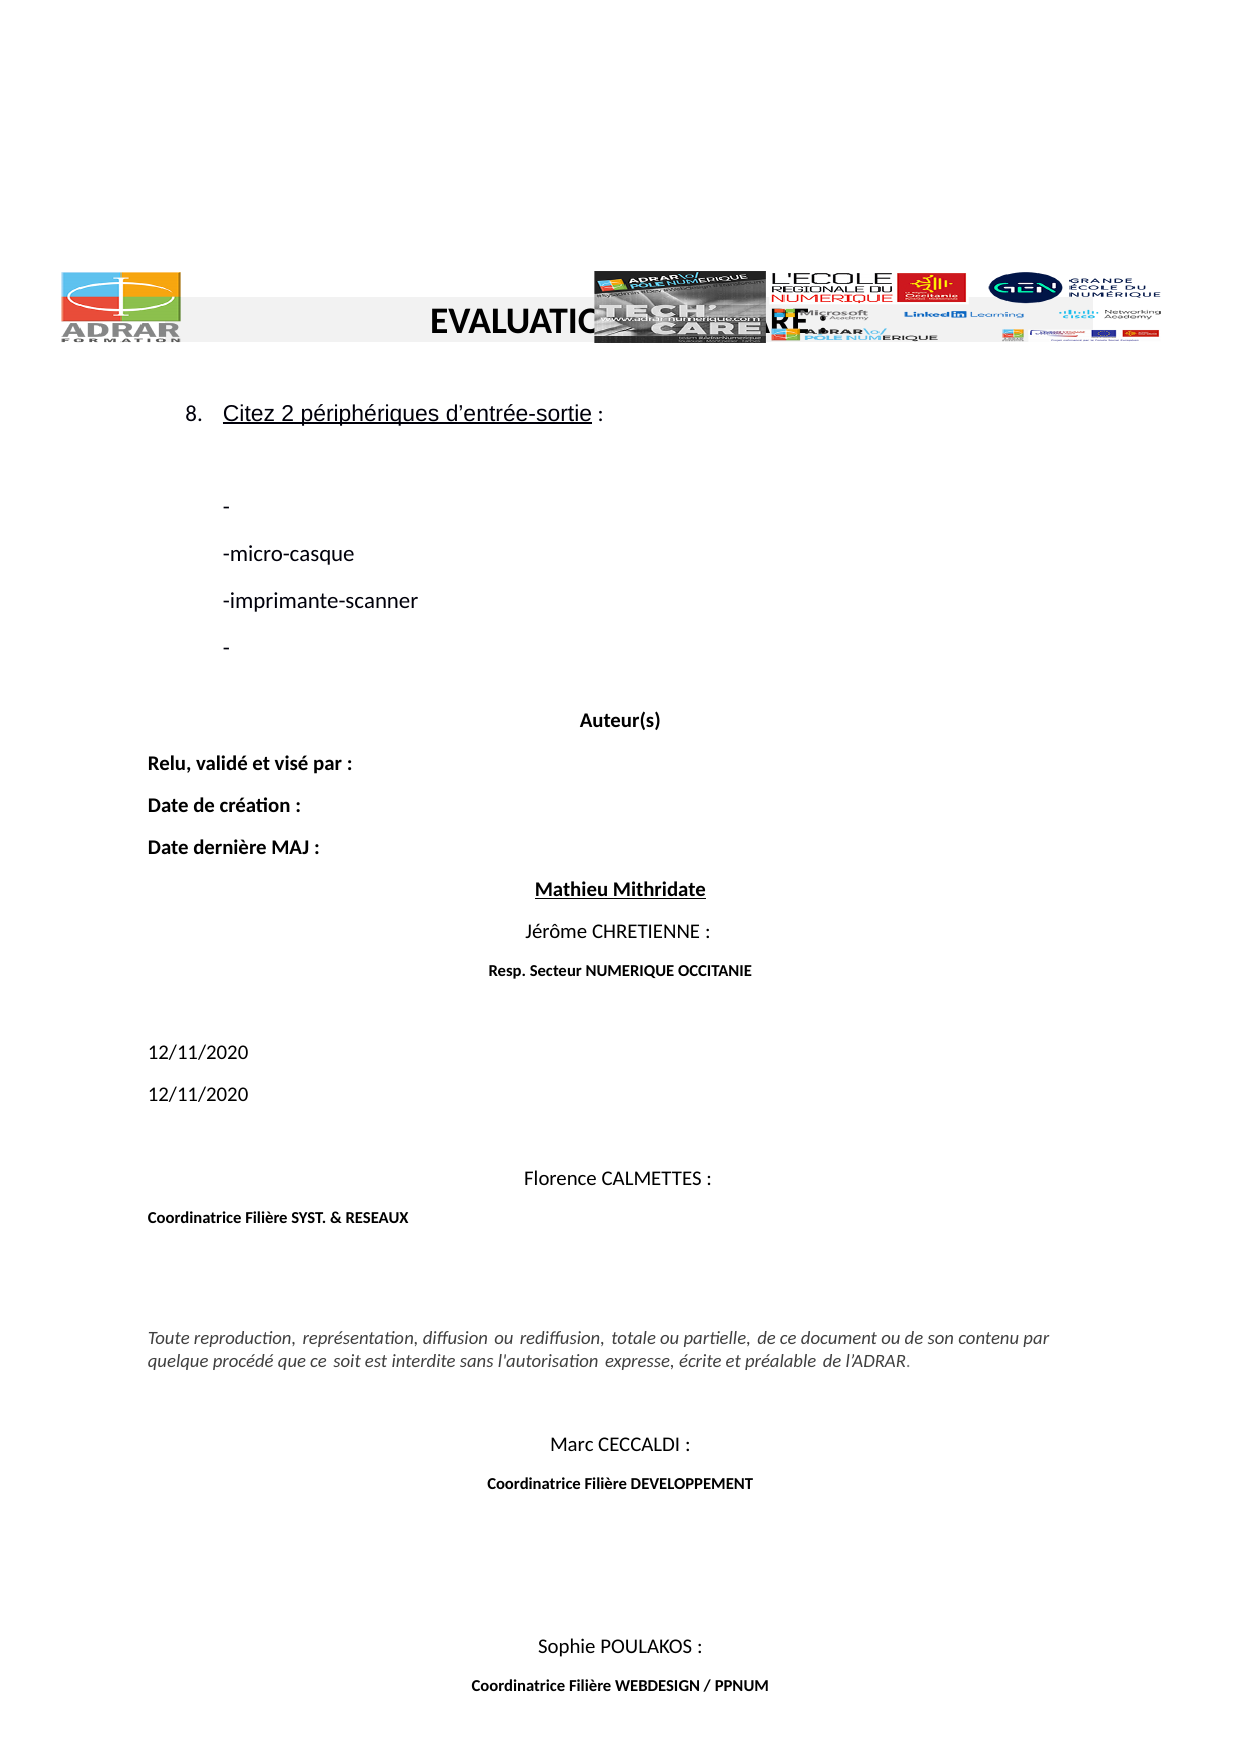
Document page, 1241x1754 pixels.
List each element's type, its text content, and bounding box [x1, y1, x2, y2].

list Citez 2 périphériques d’entrée-sortie : [185, 399, 1093, 427]
list -imprimante-scanner [223, 586, 1093, 614]
list - [223, 492, 1093, 521]
picture [61, 271, 183, 343]
list -micro-casque [223, 539, 1093, 567]
list - [223, 633, 1093, 661]
picture [594, 271, 1166, 343]
